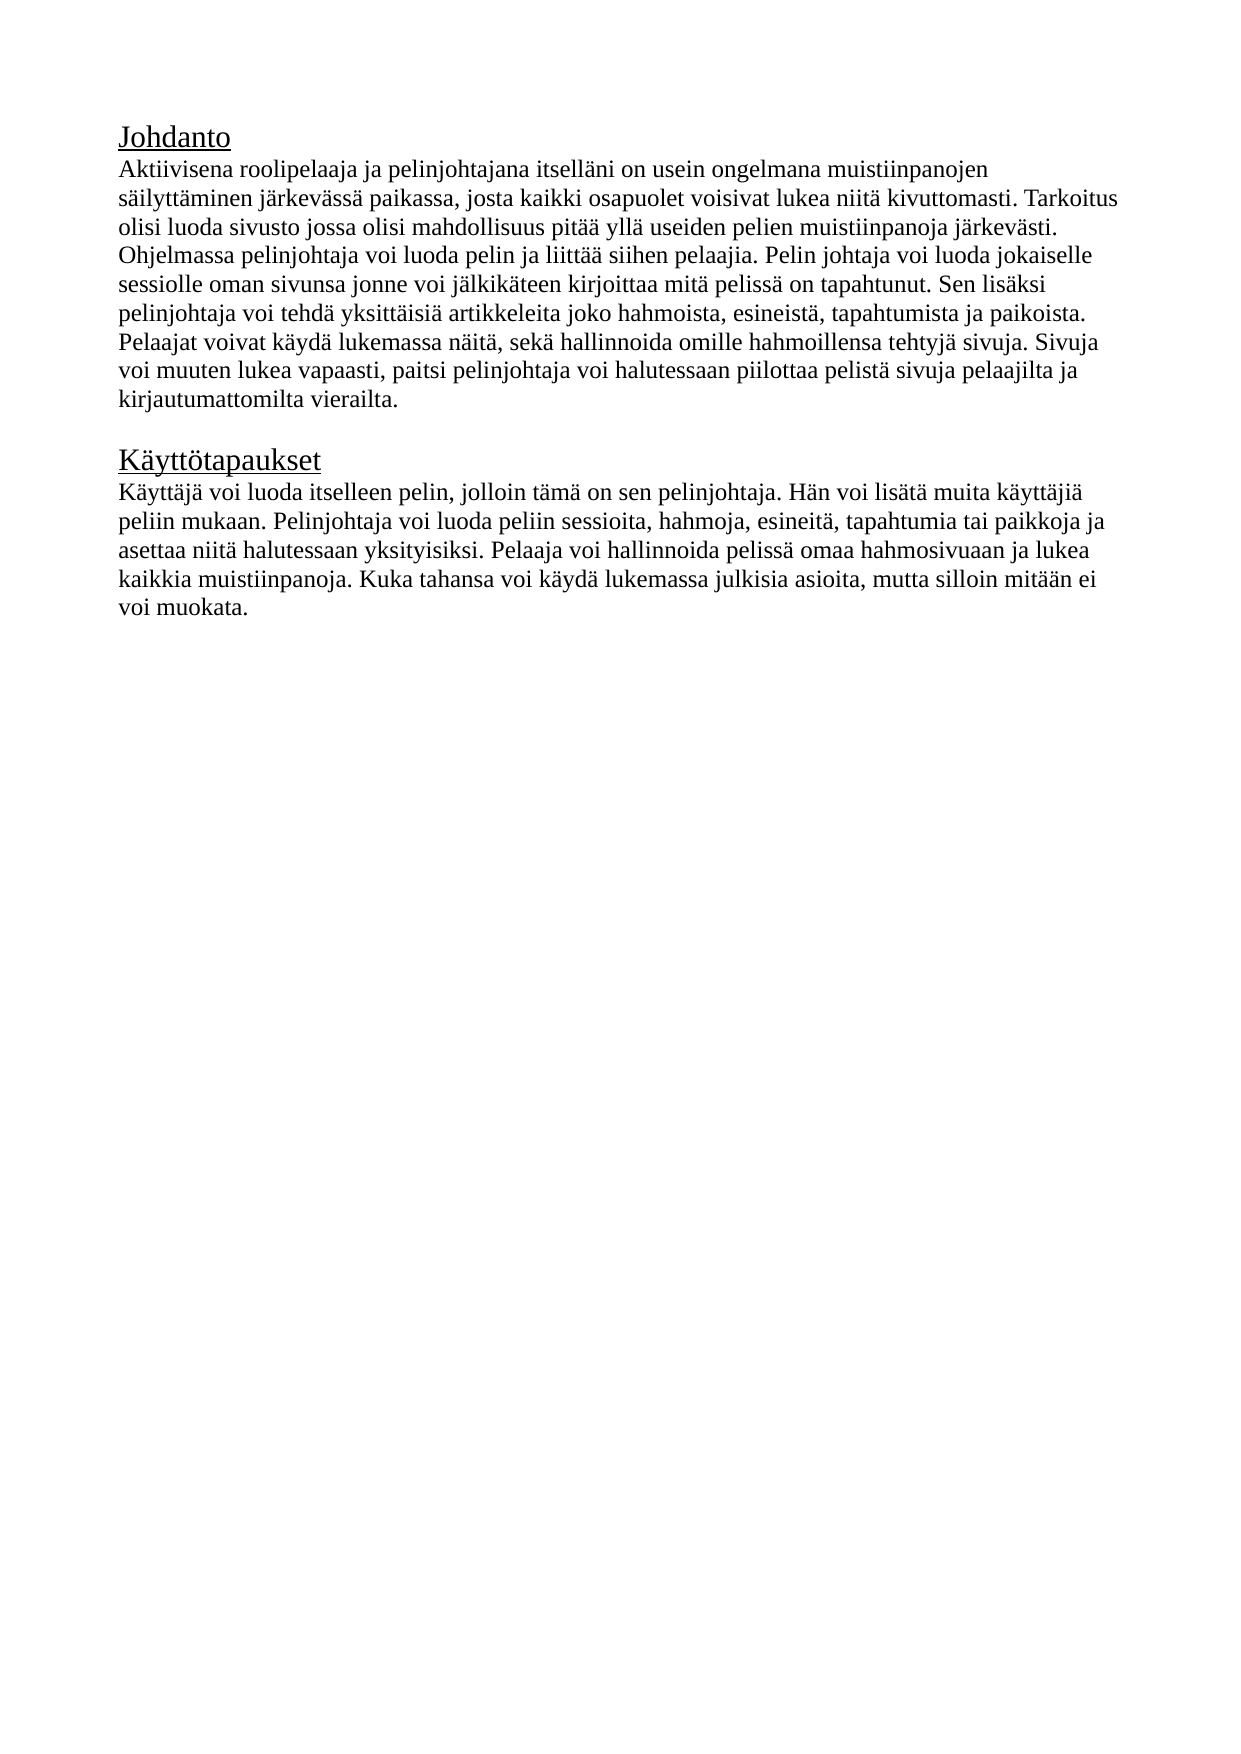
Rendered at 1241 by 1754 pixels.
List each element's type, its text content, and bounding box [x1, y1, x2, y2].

text Käyttötapaukset [118, 442, 1122, 477]
text Käyttäjä voi luoda itselleen pelin, jolloin tämä on sen pelinjohtaja. Hän voi lisätä muita käyttäjiä peliin mukaan. Pelinjohtaja voi luoda peliin sessioita, hahmoja, esineitä, tapahtumia tai paikkoja ja asettaa niitä halutessaan yksityisiksi. Pelaaja voi hallinnoida pelissä omaa hahmosivuaan ja lukea kaikkia muistiinpanoja. Kuka tahansa voi käydä lukemassa julkisia asioita, mutta silloin mitään ei voi muokata. [118, 477, 1122, 621]
text Aktiivisena roolipelaaja ja pelinjohtajana itselläni on usein ongelmana muistiinpanojen säilyttäminen järkevässä paikassa, josta kaikki osapuolet voisivat lukea niitä kivuttomasti. Tarkoitus olisi luoda sivusto jossa olisi mahdollisuus pitää yllä useiden pelien muistiinpanoja järkevästi. Ohjelmassa pelinjohtaja voi luoda pelin ja liittää siihen pelaajia. Pelin johtaja voi luoda jokaiselle sessiolle oman sivunsa jonne voi jälkikäteen kirjoittaa mitä pelissä on tapahtunut. Sen lisäksi pelinjohtaja voi tehdä yksittäisiä artikkeleita joko hahmoista, esineistä, tapahtumista ja paikoista. Pelaajat voivat käydä lukemassa näitä, sekä hallinnoida omille hahmoillensa tehtyjä sivuja. Sivuja voi muuten lukea vapaasti, paitsi pelinjohtaja voi halutessaan piilottaa pelistä sivuja pelaajilta ja kirjautumattomilta vierailta. [118, 154, 1122, 413]
text Johdanto [118, 118, 1122, 154]
